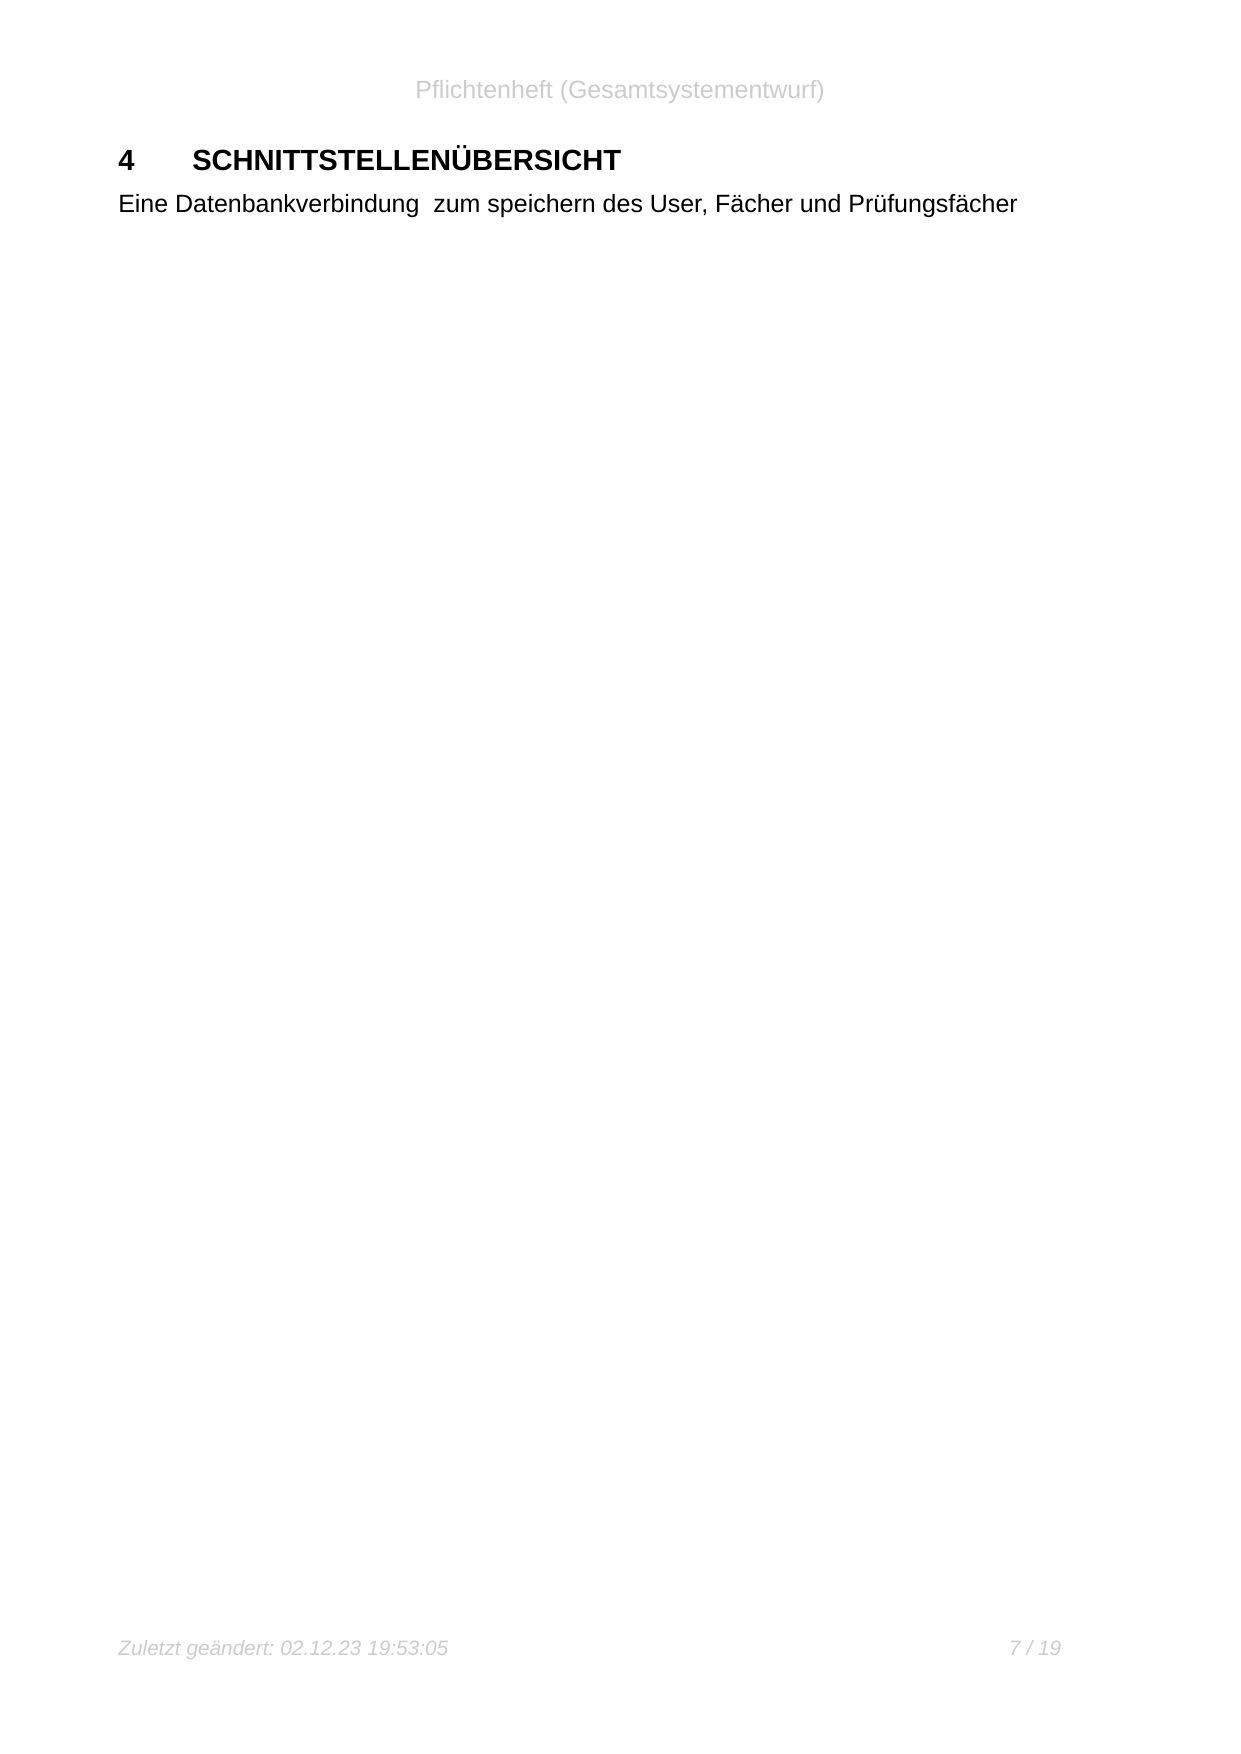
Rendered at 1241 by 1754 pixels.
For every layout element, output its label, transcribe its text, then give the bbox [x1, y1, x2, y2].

text Eine Datenbankverbindung zum speichern des User, Fächer und Prüfungsfächer [118, 189, 1122, 218]
subtitle Schnittstellenübersicht [118, 143, 1122, 177]
